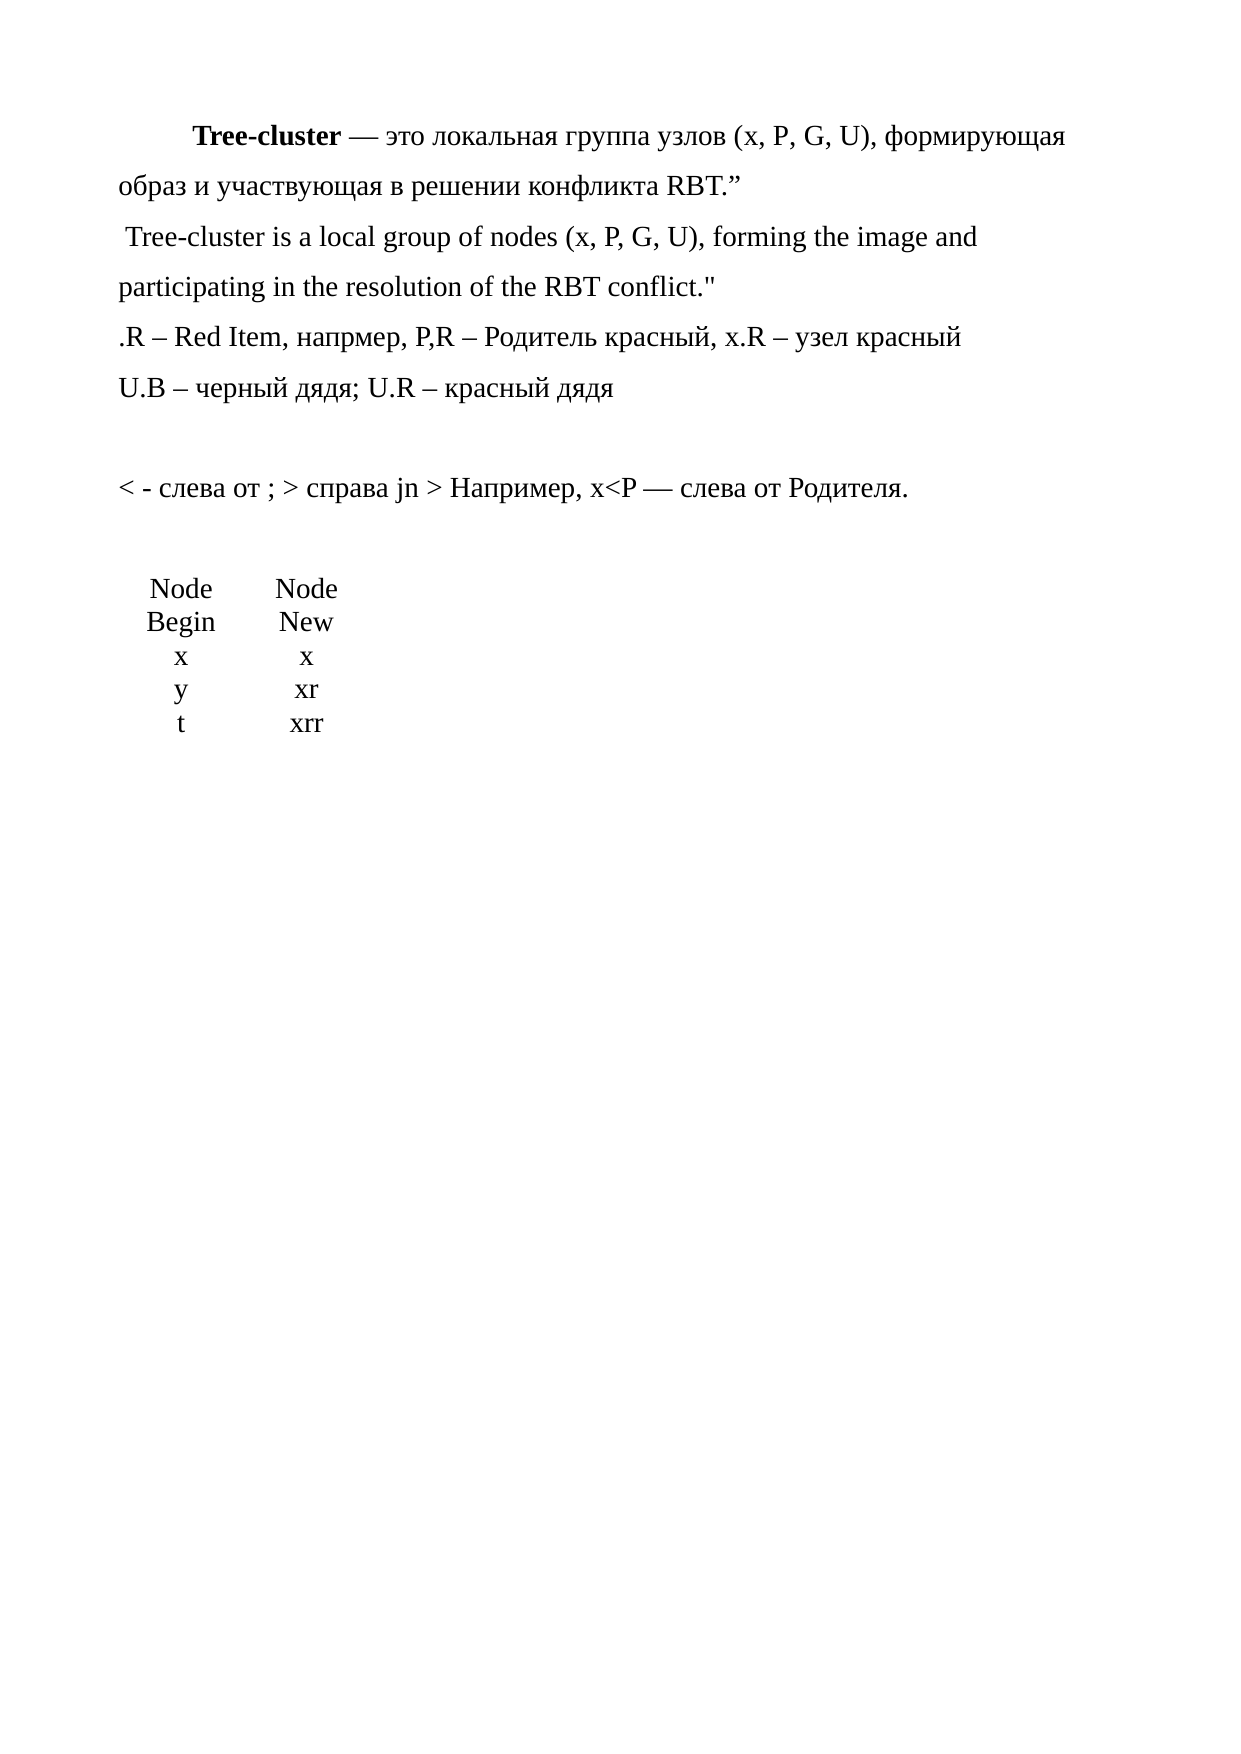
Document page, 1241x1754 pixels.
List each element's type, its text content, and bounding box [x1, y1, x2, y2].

table_cell [369, 739, 494, 772]
table_header [746, 571, 871, 638]
text < - слева от ; > справа jn > Например, x<P — слева от Родителя. [118, 470, 1122, 504]
table_cell t [118, 705, 243, 739]
table_cell [244, 772, 369, 806]
table_cell [495, 672, 620, 705]
table_cell [746, 672, 871, 705]
table_cell y [118, 672, 243, 705]
table_cell [871, 739, 997, 772]
table_cell [746, 739, 871, 772]
table_cell [997, 739, 1122, 772]
table_cell [118, 772, 243, 806]
table_header [997, 571, 1122, 638]
table_cell [369, 672, 494, 705]
table_cell [369, 772, 494, 806]
text Tree-cluster is a local group of nodes (x, P, G, U), forming the image and participating in the resolution of the RBT conflict." [118, 219, 1122, 303]
table_cell [495, 739, 620, 772]
table_cell [369, 638, 494, 672]
table_cell [746, 772, 871, 806]
text U.B – черный дядя; U.R – красный дядя [118, 370, 1122, 403]
table_header [620, 856, 1122, 889]
table_cell [871, 772, 997, 806]
table_cell [369, 705, 494, 739]
table_header [620, 571, 746, 638]
table_cell [244, 739, 369, 772]
table_cell x [118, 638, 243, 672]
table_cell [871, 705, 997, 739]
table_header [495, 571, 620, 638]
text .R – Red Item, напрмер, P,R – Родитель красный, x.R – узел красный [118, 319, 1122, 353]
table_cell xr [244, 672, 369, 705]
table_cell [495, 638, 620, 672]
table_cell [997, 705, 1122, 739]
table_header Node New [244, 571, 369, 638]
table_header [118, 856, 620, 889]
table_cell [871, 638, 997, 672]
table_cell x [244, 638, 369, 672]
table_cell [620, 739, 746, 772]
table_cell [620, 772, 746, 806]
table_cell [495, 705, 620, 739]
table_cell [871, 672, 997, 705]
table_cell [495, 772, 620, 806]
table_cell [620, 705, 746, 739]
table_cell [746, 705, 871, 739]
table_cell [997, 638, 1122, 672]
table_cell [997, 672, 1122, 705]
table_cell xrr [244, 705, 369, 739]
table_header [369, 571, 494, 638]
table_cell [997, 772, 1122, 806]
table_cell [620, 638, 746, 672]
table_cell [118, 739, 243, 772]
text Tree-cluster — это локальная группа узлов (x, P, G, U), формирующая образ и участвующая в решении конфликта RBT.” [118, 118, 1122, 202]
table_cell [746, 638, 871, 672]
table_header [871, 571, 997, 638]
table_cell [620, 672, 746, 705]
table_header Node Begin [118, 571, 243, 638]
